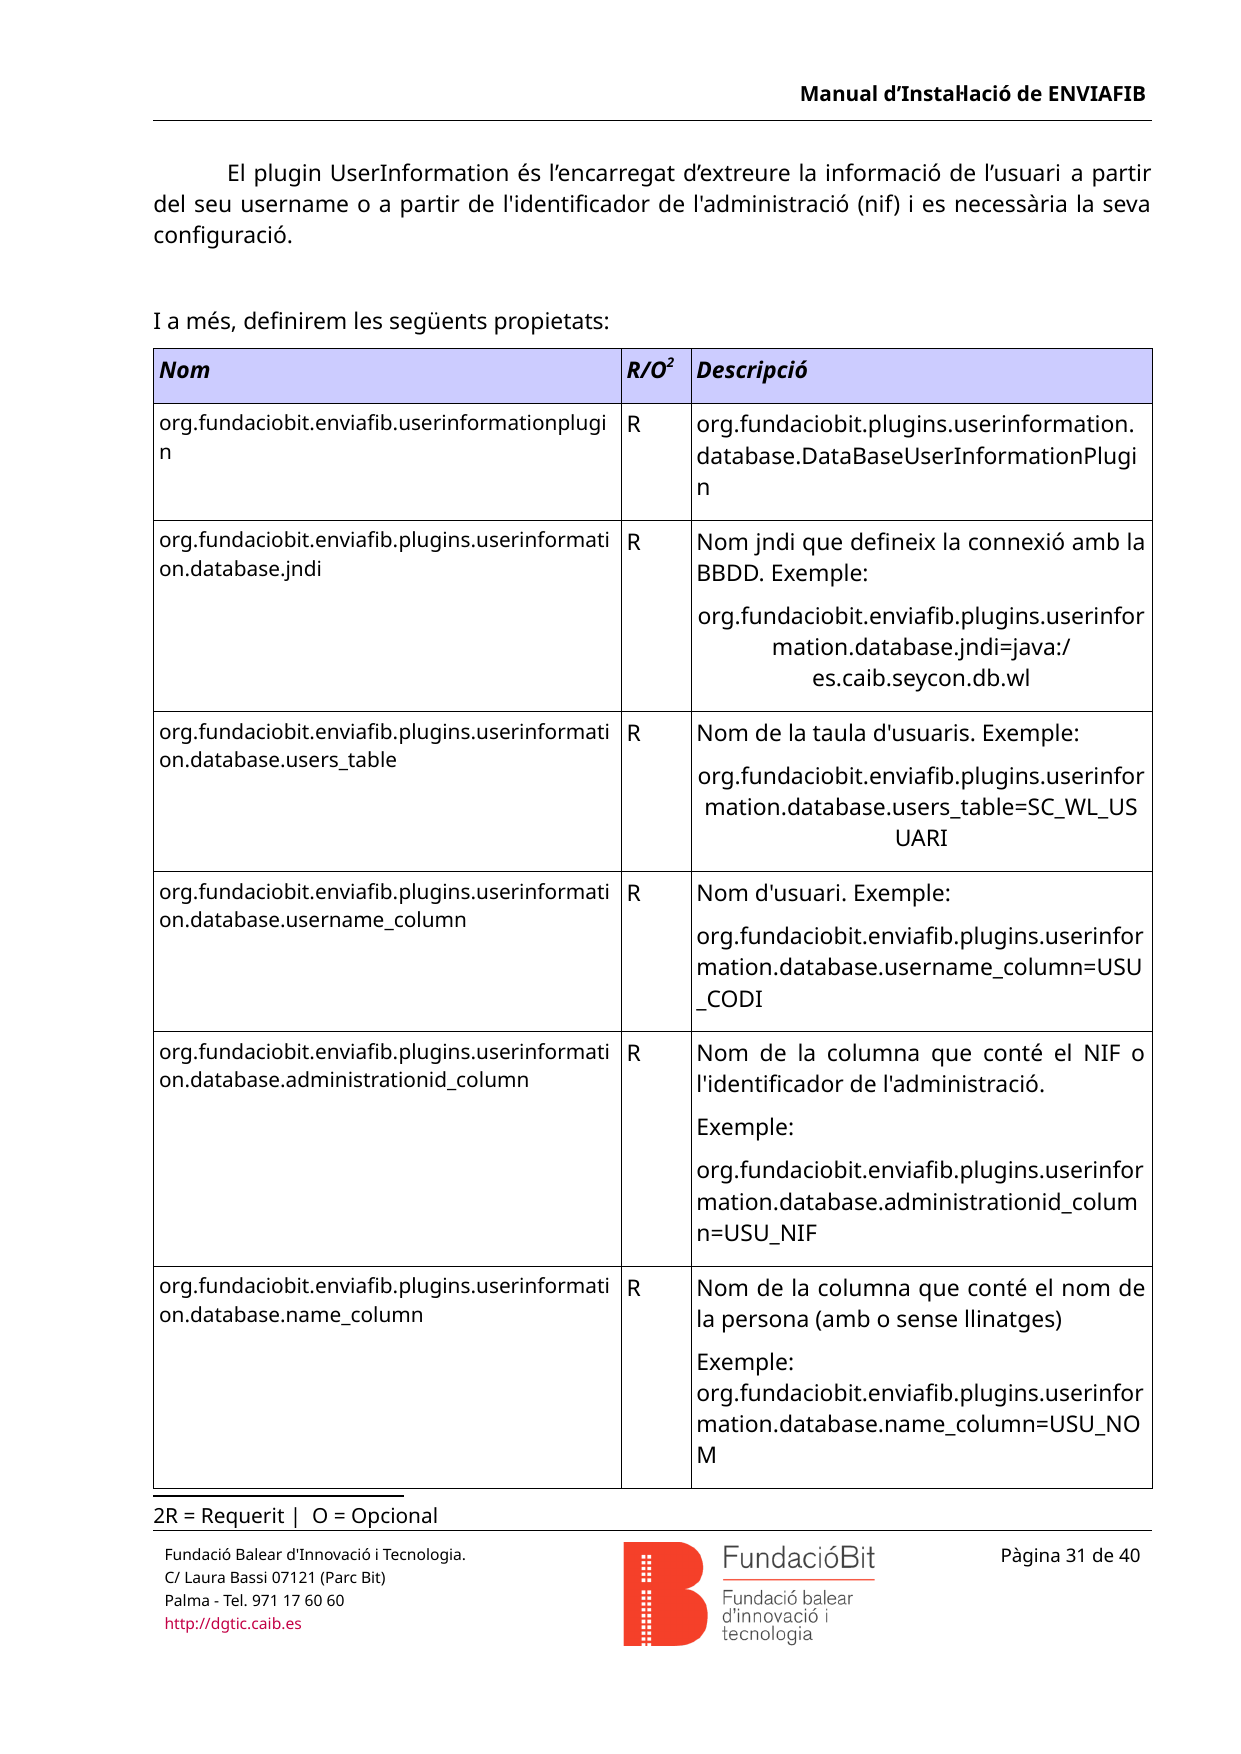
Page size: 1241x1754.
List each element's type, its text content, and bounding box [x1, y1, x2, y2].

picture [623, 1542, 875, 1646]
table_header R/O [622, 349, 691, 403]
table_cell org.fundaciobit.plugins.userinformation.database.DataBaseUserInformationPlugin [692, 404, 1152, 520]
table_cell Nom de la taula d'usuaris. Exemple: org.fundaciobit.enviafib.plugins.userinformation.database.users_table=SC_WL_USUARI [692, 712, 1152, 871]
table_cell R [622, 712, 691, 871]
text El plugin UserInformation és l’encarregat d’extreure la informació de l’usuari a partir del seu username o a partir de l'identificador de l'administració (nif) i es necessària la seva configuració. [153, 156, 1152, 250]
table_cell org.fundaciobit.enviafib.plugins.userinformation.database.username_column [154, 872, 621, 1031]
table_cell R [622, 404, 691, 520]
table_cell org.fundaciobit.enviafib.plugins.userinformation.database.administrationid_column [154, 1032, 621, 1266]
table_cell Nom de la columna que conté el nom de la persona (amb o sense llinatges) Exemple: org.fundaciobit.enviafib.plugins.userinformation.database.name_column=USU_NOM [692, 1267, 1152, 1488]
table_cell org.fundaciobit.enviafib.userinformationplugin [154, 404, 621, 520]
table_cell R [622, 1267, 691, 1488]
table_cell R [622, 1032, 691, 1266]
table_cell Nom de la columna que conté el NIF o l'identificador de l'administració. Exemple: org.fundaciobit.enviafib.plugins.userinformation.database.administrationid_column=USU_NIF [692, 1032, 1152, 1266]
table_cell org.fundaciobit.enviafib.plugins.userinformation.database.users_table [154, 712, 621, 871]
table_cell R [622, 872, 691, 1031]
table_header Nom [154, 349, 621, 403]
text I a més, definirem les següents propietats: [153, 305, 1152, 336]
table_header Descripció [692, 349, 1152, 403]
table_cell Nom jndi que defineix la connexió amb la BBDD. Exemple: org.fundaciobit.enviafib.plugins.userinformation.database.jndi=java:/es.caib.seycon.db.wl [692, 521, 1152, 711]
table_cell R [622, 521, 691, 711]
table_cell Nom d'usuari. Exemple: org.fundaciobit.enviafib.plugins.userinformation.database.username_column=USU_CODI [692, 872, 1152, 1031]
table_cell org.fundaciobit.enviafib.plugins.userinformation.database.jndi [154, 521, 621, 711]
table_cell org.fundaciobit.enviafib.plugins.userinformation.database.name_column [154, 1267, 621, 1488]
